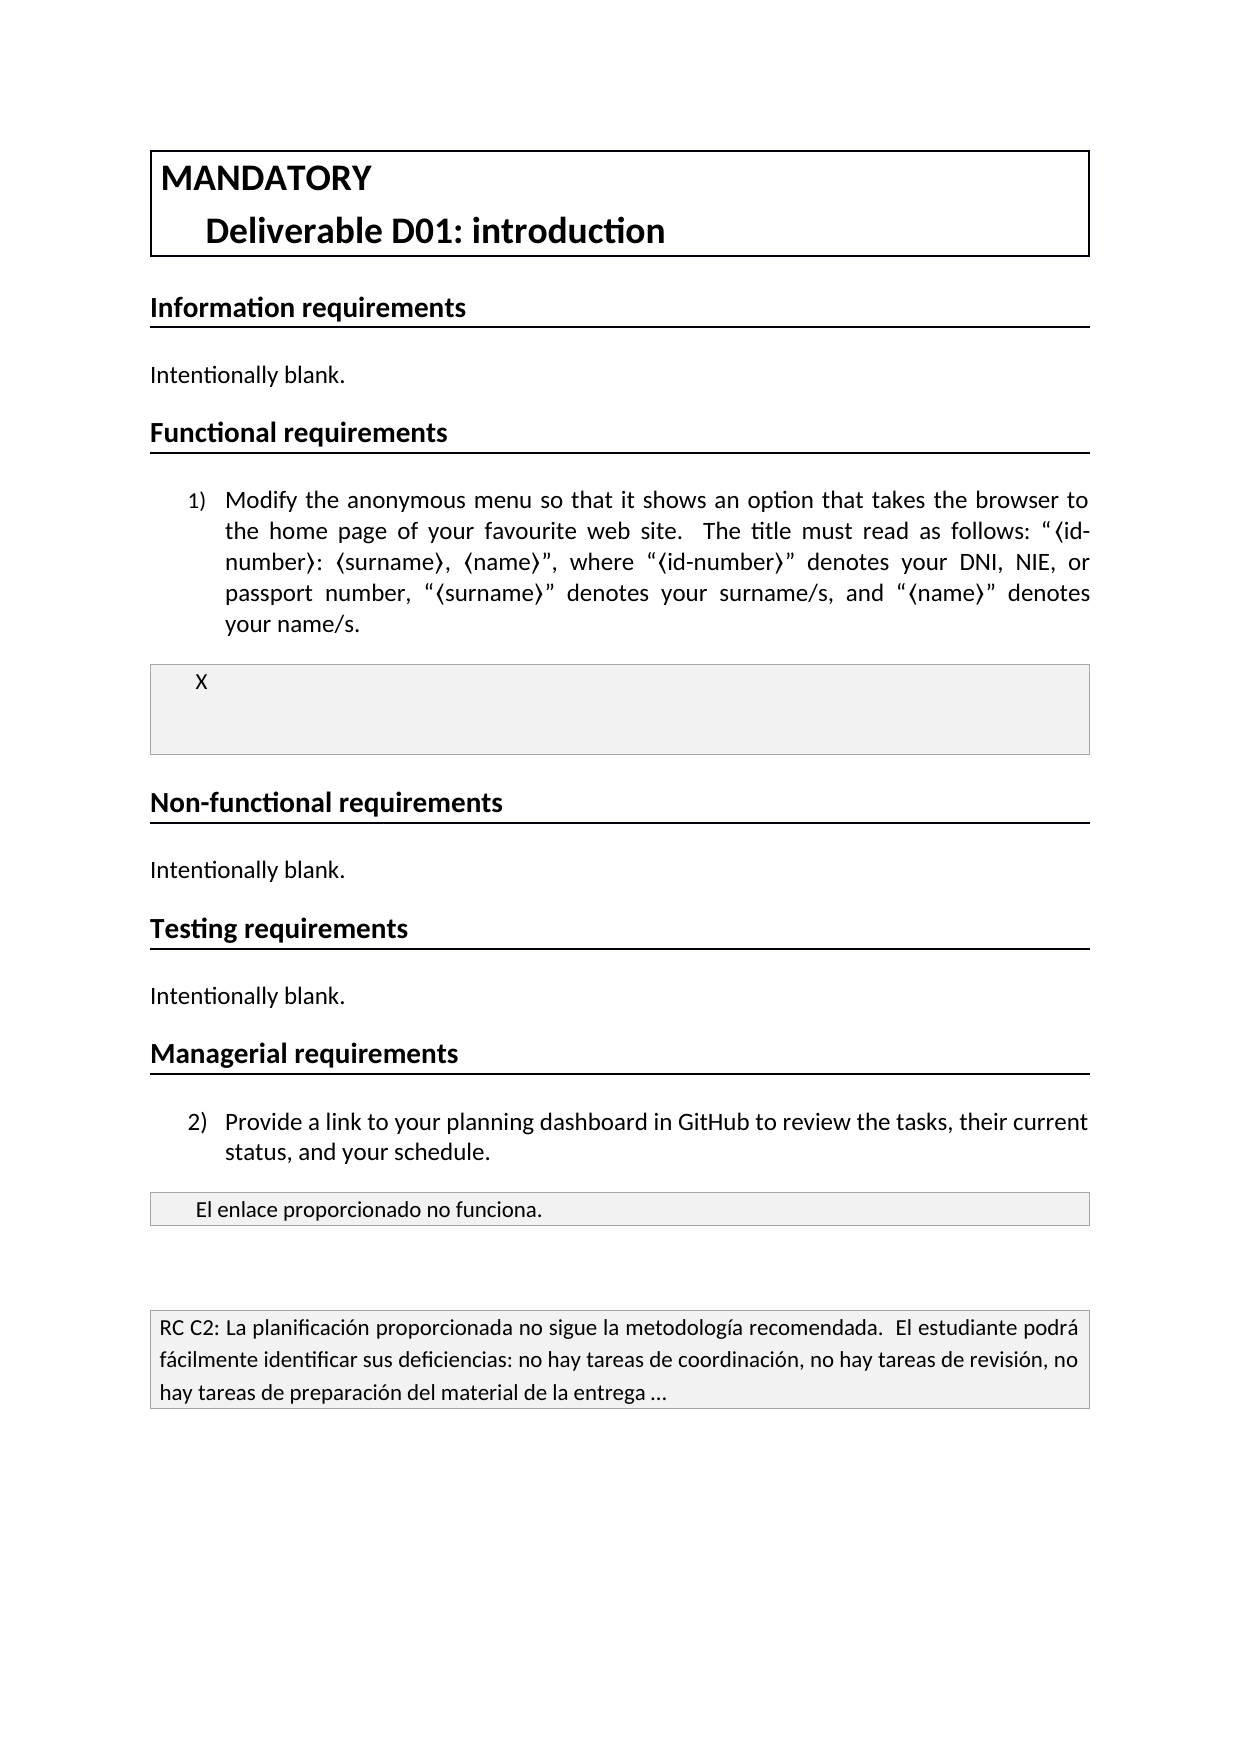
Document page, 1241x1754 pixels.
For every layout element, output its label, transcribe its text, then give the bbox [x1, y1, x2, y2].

subtitle Non-functional requirements [150, 784, 1090, 822]
text Intentionally blank. [150, 359, 1090, 389]
text Intentionally blank. [150, 980, 1090, 1011]
text RC C2: La planificación proporcionada no sigue la metodología recomendada. El estudiante podrá fácilmente identificar sus deficiencias: no hay tareas de coordinación, no hay tareas de revisión, no hay tareas de preparación del material de la entrega … [151, 1311, 1089, 1408]
subtitle Testing requirements [150, 910, 1090, 948]
list Provide a link to your planning dashboard in GitHub to review the tasks, their current status, and your schedule. [187, 1106, 1090, 1167]
text El enlace proporcionado no funciona. [151, 1193, 1089, 1225]
list Modify the anonymous menu so that it shows an option that takes the browser to the home page of your favourite web site. The title must read as follows: “〈id-number〉: 〈surname〉, 〈name〉”, where “〈id-number〉” denotes your DNI, NIE, or passport number, “〈surname〉” denotes your surname/s, and “〈name〉” denotes your name/s. [187, 484, 1090, 639]
text X [151, 665, 1089, 695]
text Intentionally blank. [150, 854, 1090, 885]
subtitle MANDATORY Deliverable D01: introduction [152, 152, 1088, 255]
subtitle Functional requirements [150, 414, 1090, 452]
subtitle Managerial requirements [150, 1036, 1090, 1073]
subtitle Information requirements [150, 289, 1090, 326]
